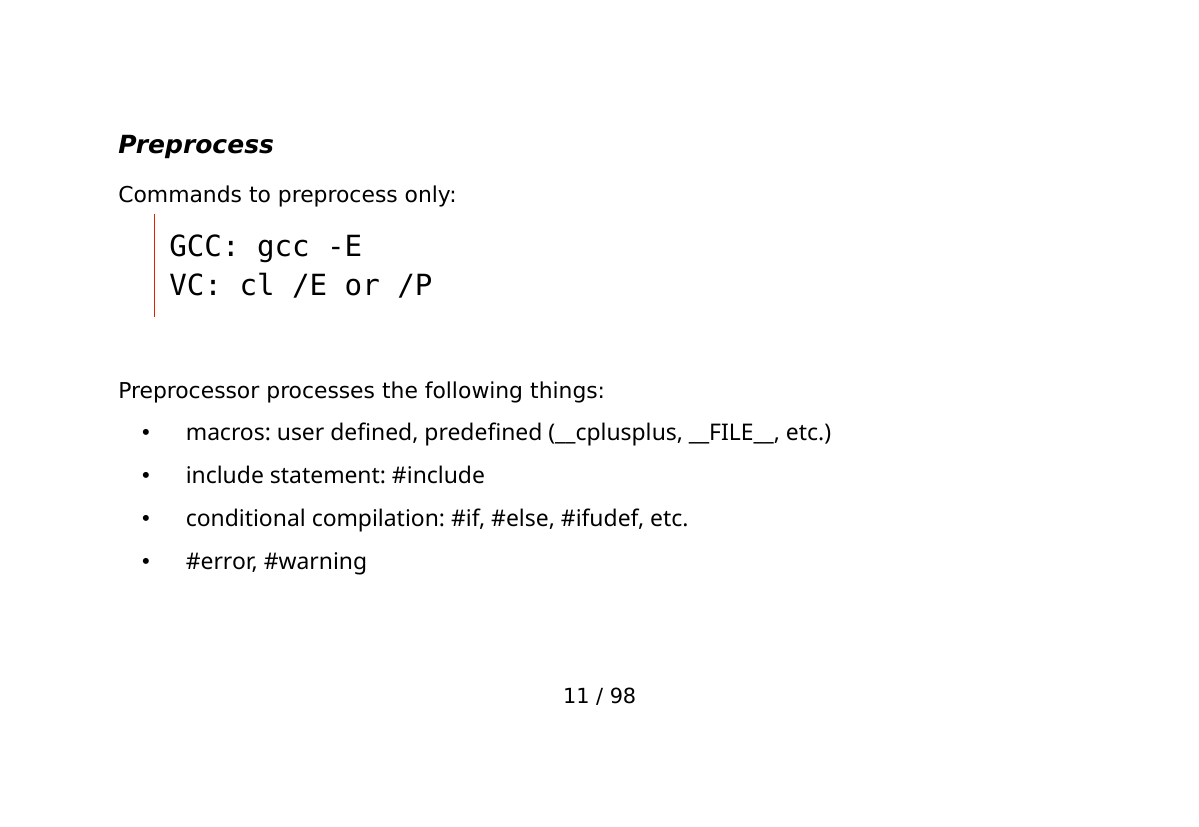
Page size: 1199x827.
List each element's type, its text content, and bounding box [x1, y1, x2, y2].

text Commands to preprocess only: [118, 183, 1081, 208]
text GCC: gcc -E [155, 214, 1081, 254]
text VC: cl /E or /P [155, 254, 1081, 317]
subtitle conditional compilation: #if, #else, #ifudef, etc. [142, 502, 1081, 533]
title Preprocess [118, 130, 1081, 159]
subtitle #error, #warning [142, 545, 1081, 576]
subtitle macros: user defined, predefined (__cplusplus, __FILE__, etc.) [142, 416, 1081, 447]
subtitle include statement: #include [142, 459, 1081, 490]
text Preprocessor processes the following things: [118, 378, 1081, 404]
